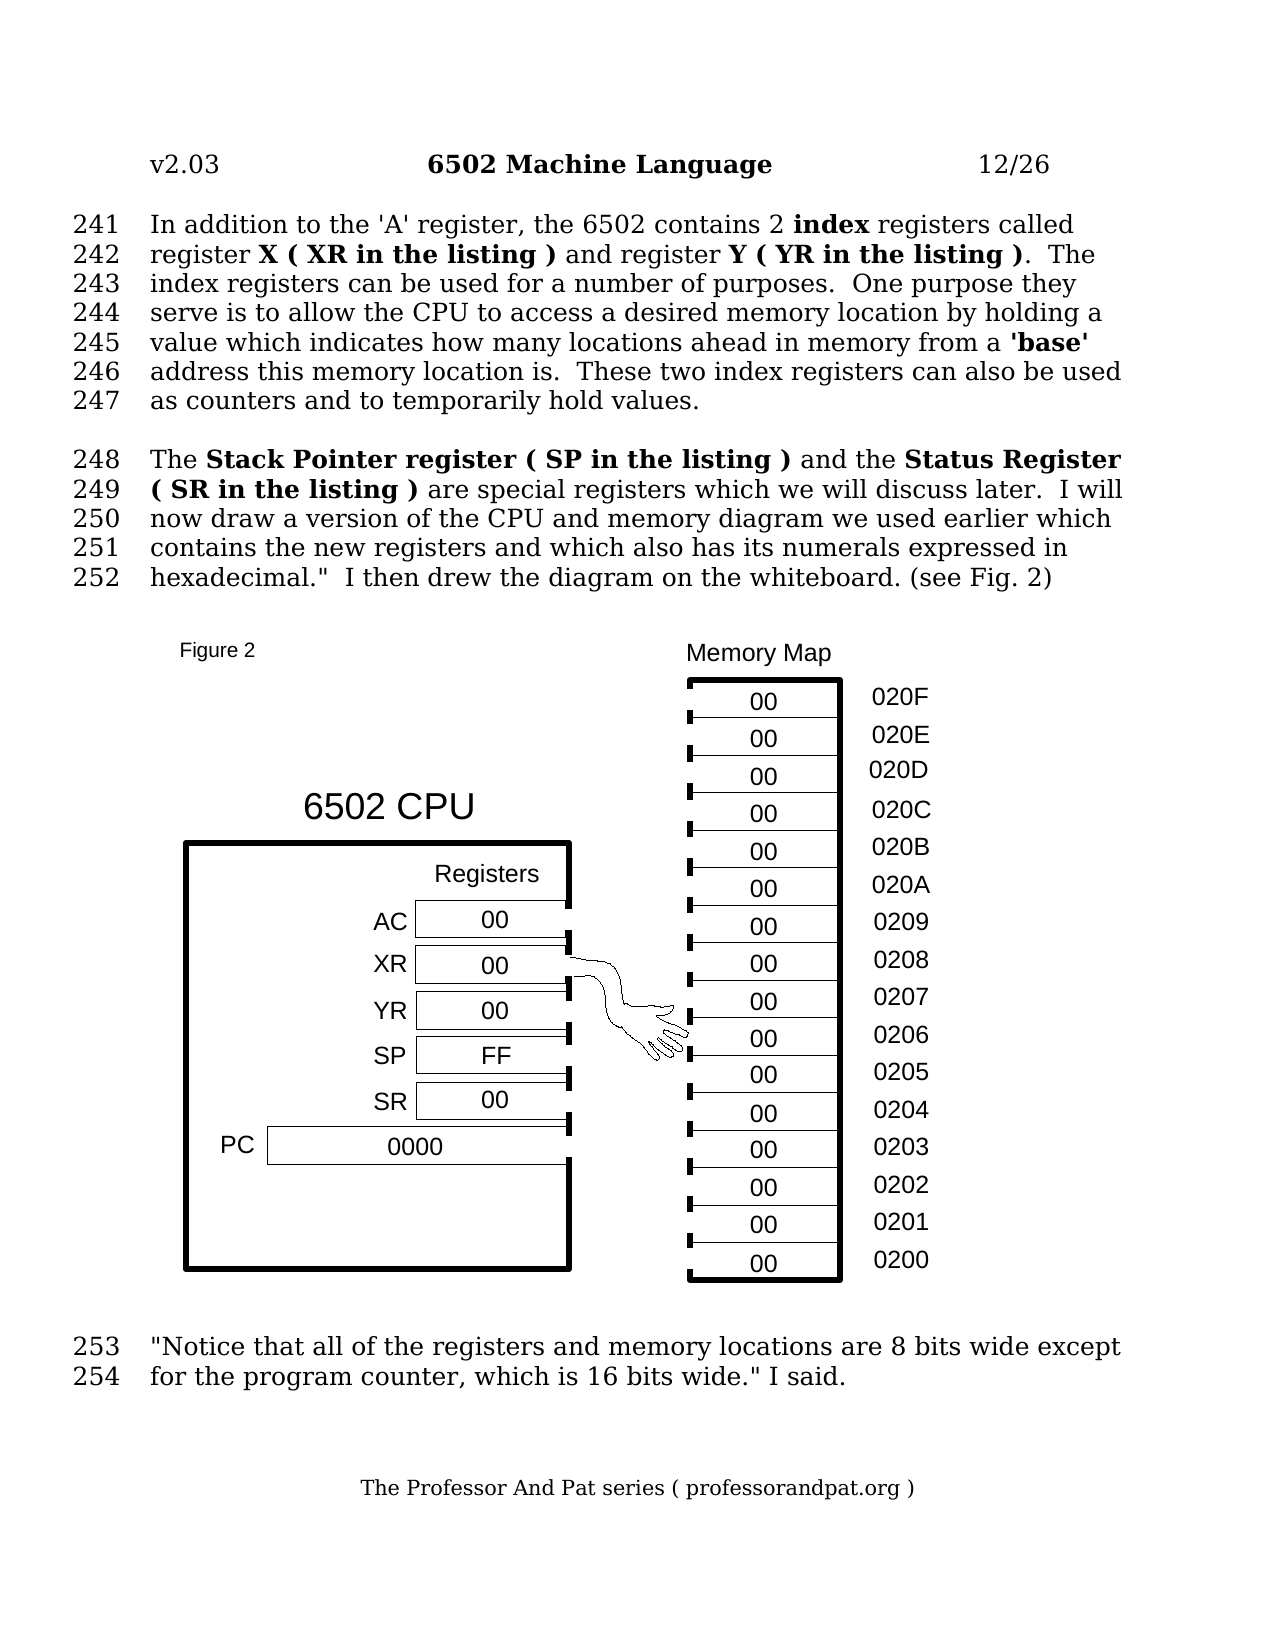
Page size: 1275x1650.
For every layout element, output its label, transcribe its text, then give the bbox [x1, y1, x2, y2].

text The Stack Pointer register ( SP in the listing ) and the Status Register ( SR in the listing ) are special registers which we will discuss later. I will now draw a version of the CPU and memory diagram we used earlier which contains the new registers and which also has its numerals expressed in hexadecimal." I then drew the diagram on the whiteboard. (see Fig. 2) [150, 445, 1125, 592]
text In addition to the 'A' register, the 6502 contains 2 index registers called register X ( XR in the listing ) and register Y ( YR in the listing ). The index registers can be used for a number of purposes. One purpose they serve is to allow the CPU to access a desired memory location by holding a value which indicates how many locations ahead in memory from a 'base' address this memory location is. These two index registers can also be used as counters and to temporarily hold values. [150, 210, 1125, 416]
text "Notice that all of the registers and memory locations are 8 bits wide except for the program counter, which is 16 bits wide." I said. [150, 1332, 1125, 1391]
